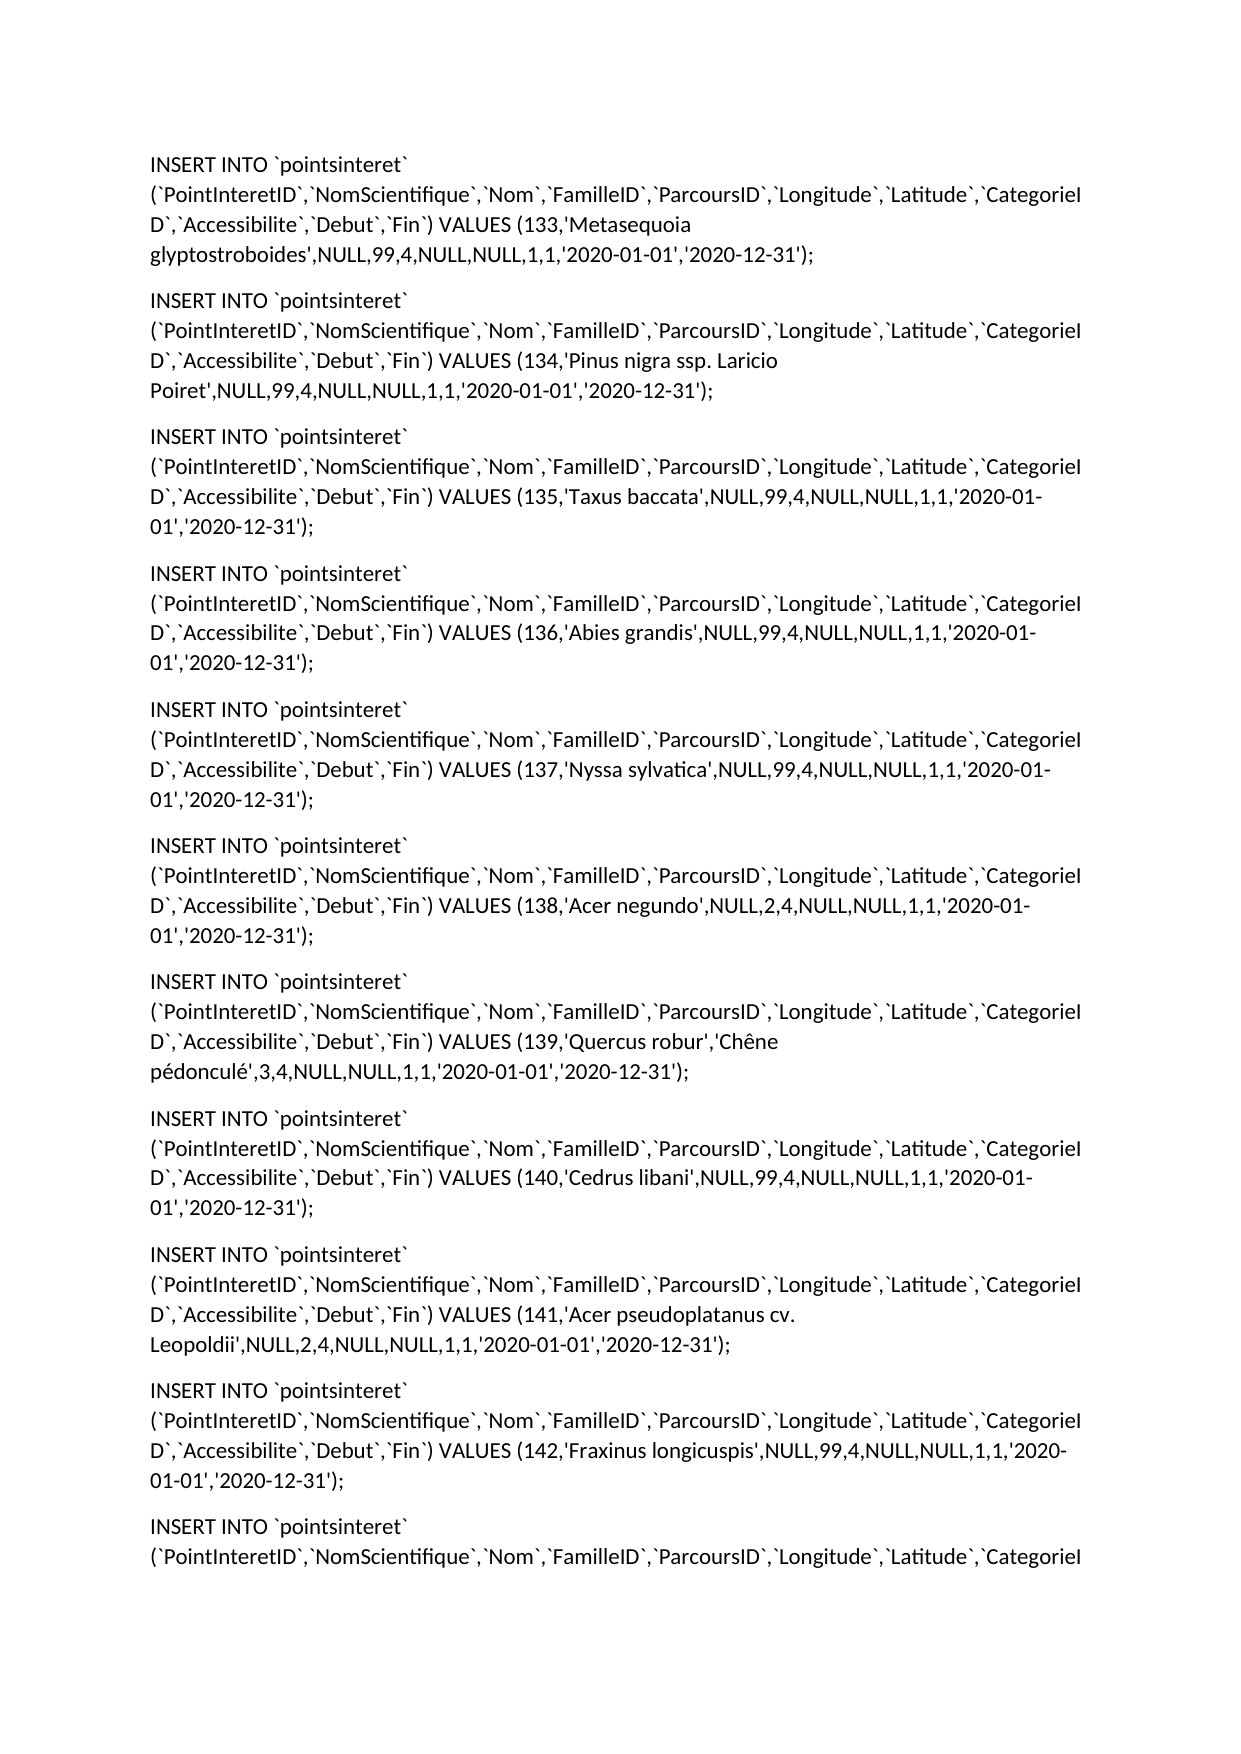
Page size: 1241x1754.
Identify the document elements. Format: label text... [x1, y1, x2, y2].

text INSERT INTO `pointsinteret` (`PointInteretID`,`NomScientifique`,`Nom`,`FamilleID`,`ParcoursID`,`Longitude`,`Latitude`,`CategorieID`,`Accessibilite`,`Debut`,`Fin`) VALUES (135,'Taxus baccata',NULL,99,4,NULL,NULL,1,1,'2020-01-01','2020-12-31'); [150, 422, 1090, 540]
text INSERT INTO `pointsinteret` (`PointInteretID`,`NomScientifique`,`Nom`,`FamilleID`,`ParcoursID`,`Longitude`,`Latitude`,`CategorieID`,`Accessibilite`,`Debut`,`Fin`) VALUES (141,'Acer pseudoplatanus cv. Leopoldii',NULL,2,4,NULL,NULL,1,1,'2020-01-01','2020-12-31'); [150, 1240, 1090, 1358]
text INSERT INTO `pointsinteret` (`PointInteretID`,`NomScientifique`,`Nom`,`FamilleID`,`ParcoursID`,`Longitude`,`Latitude`,`CategorieID`,`Accessibilite`,`Debut`,`Fin`) VALUES (142,'Fraxinus longicuspis',NULL,99,4,NULL,NULL,1,1,'2020-01-01','2020-12-31'); [150, 1376, 1090, 1494]
text INSERT INTO `pointsinteret` (`PointInteretID`,`NomScientifique`,`Nom`,`FamilleID`,`ParcoursID`,`Longitude`,`Latitude`,`CategorieID`,`Accessibilite`,`Debut`,`Fin`) VALUES (139,'Quercus robur','Chêne pédonculé',3,4,NULL,NULL,1,1,'2020-01-01','2020-12-31'); [150, 967, 1090, 1085]
text INSERT INTO `pointsinteret` (`PointInteretID`,`NomScientifique`,`Nom`,`FamilleID`,`ParcoursID`,`Longitude`,`Latitude`,`CategorieID`,`Accessibilite`,`Debut`,`Fin`) VALUES (140,'Cedrus libani',NULL,99,4,NULL,NULL,1,1,'2020-01-01','2020-12-31'); [150, 1104, 1090, 1221]
text INSERT INTO `pointsinteret` (`PointInteretID`,`NomScientifique`,`Nom`,`FamilleID`,`ParcoursID`,`Longitude`,`Latitude`,`CategorieID`,`Accessibilite`,`Debut`,`Fin`) VALUES (138,'Acer negundo',NULL,2,4,NULL,NULL,1,1,'2020-01-01','2020-12-31'); [150, 831, 1090, 949]
text INSERT INTO `pointsinteret` (`PointInteretID`,`NomScientifique`,`Nom`,`FamilleID`,`ParcoursID`,`Longitude`,`Latitude`,`CategorieI [150, 1512, 1090, 1570]
text INSERT INTO `pointsinteret` (`PointInteretID`,`NomScientifique`,`Nom`,`FamilleID`,`ParcoursID`,`Longitude`,`Latitude`,`CategorieID`,`Accessibilite`,`Debut`,`Fin`) VALUES (134,'Pinus nigra ssp. Laricio Poiret',NULL,99,4,NULL,NULL,1,1,'2020-01-01','2020-12-31'); [150, 286, 1090, 404]
text INSERT INTO `pointsinteret` (`PointInteretID`,`NomScientifique`,`Nom`,`FamilleID`,`ParcoursID`,`Longitude`,`Latitude`,`CategorieID`,`Accessibilite`,`Debut`,`Fin`) VALUES (137,'Nyssa sylvatica',NULL,99,4,NULL,NULL,1,1,'2020-01-01','2020-12-31'); [150, 695, 1090, 813]
text INSERT INTO `pointsinteret` (`PointInteretID`,`NomScientifique`,`Nom`,`FamilleID`,`ParcoursID`,`Longitude`,`Latitude`,`CategorieID`,`Accessibilite`,`Debut`,`Fin`) VALUES (136,'Abies grandis',NULL,99,4,NULL,NULL,1,1,'2020-01-01','2020-12-31'); [150, 559, 1090, 676]
text INSERT INTO `pointsinteret` (`PointInteretID`,`NomScientifique`,`Nom`,`FamilleID`,`ParcoursID`,`Longitude`,`Latitude`,`CategorieID`,`Accessibilite`,`Debut`,`Fin`) VALUES (133,'Metasequoia glyptostroboides',NULL,99,4,NULL,NULL,1,1,'2020-01-01','2020-12-31'); [150, 150, 1090, 268]
